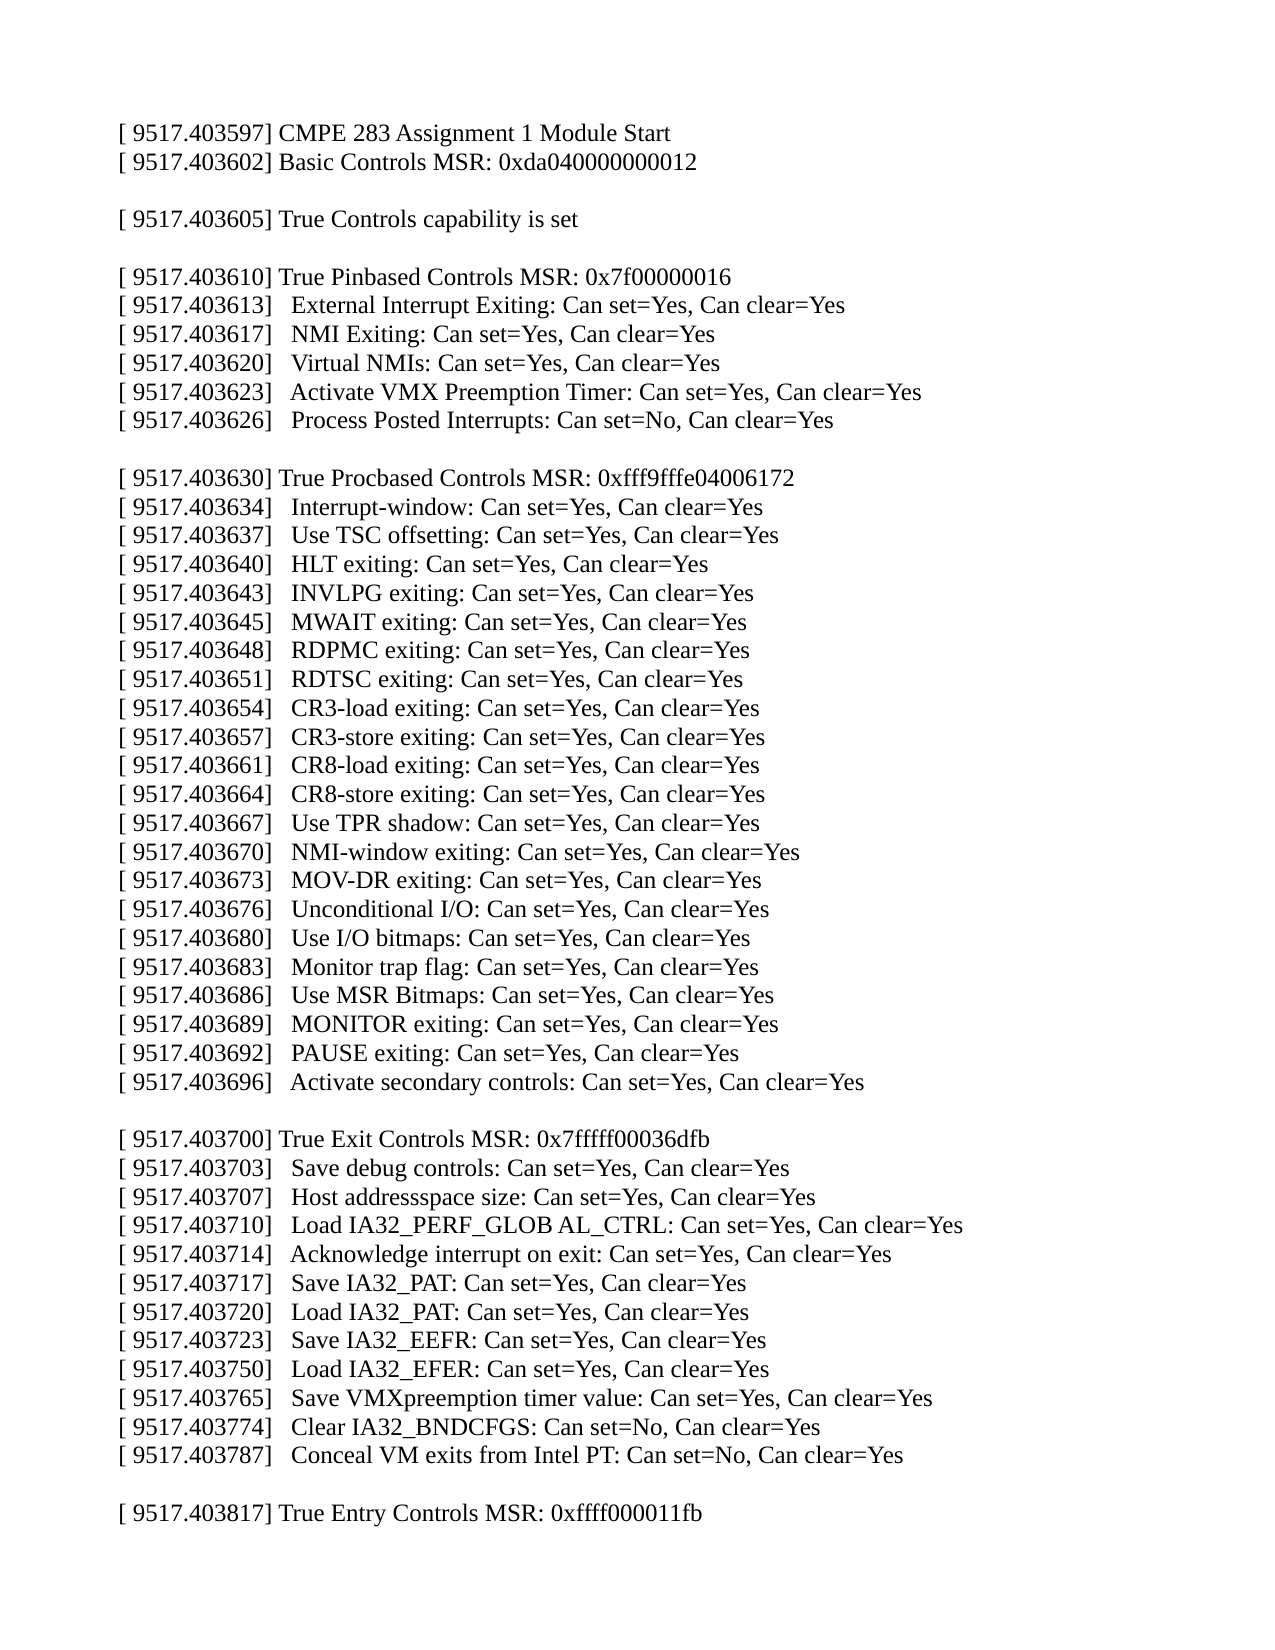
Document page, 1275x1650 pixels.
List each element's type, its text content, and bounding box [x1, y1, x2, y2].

text [ 9517.403643] INVLPG exiting: Can set=Yes, Can clear=Yes [118, 578, 1157, 607]
text [ 9517.403817] True Entry Controls MSR: 0xffff000011fb [118, 1498, 1157, 1527]
text [ 9517.403717] Save IA32_PAT: Can set=Yes, Can clear=Yes [118, 1268, 1157, 1297]
text [ 9517.403750] Load IA32_EFER: Can set=Yes, Can clear=Yes [118, 1354, 1157, 1383]
text [ 9517.403720] Load IA32_PAT: Can set=Yes, Can clear=Yes [118, 1297, 1157, 1326]
text [ 9517.403602] Basic Controls MSR: 0xda040000000012 [118, 147, 1157, 176]
text [ 9517.403623] Activate VMX Preemption Timer: Can set=Yes, Can clear=Yes [118, 377, 1157, 406]
text [ 9517.403648] RDPMC exiting: Can set=Yes, Can clear=Yes [118, 636, 1157, 664]
text [ 9517.403680] Use I/O bitmaps: Can set=Yes, Can clear=Yes [118, 923, 1157, 952]
text [ 9517.403710] Load IA32_PERF_GLOB AL_CTRL: Can set=Yes, Can clear=Yes [118, 1211, 1157, 1239]
text [ 9517.403645] MWAIT exiting: Can set=Yes, Can clear=Yes [118, 607, 1157, 636]
text [ 9517.403657] CR3-store exiting: Can set=Yes, Can clear=Yes [118, 722, 1157, 751]
text [ 9517.403700] True Exit Controls MSR: 0x7fffff00036dfb [118, 1124, 1157, 1153]
text [ 9517.403689] MONITOR exiting: Can set=Yes, Can clear=Yes [118, 1009, 1157, 1038]
text [ 9517.403613] External Interrupt Exiting: Can set=Yes, Can clear=Yes [118, 291, 1157, 319]
text [ 9517.403630] True Procbased Controls MSR: 0xfff9fffe04006172 [118, 463, 1157, 492]
text [ 9517.403597] CMPE 283 Assignment 1 Module Start [118, 118, 1157, 147]
text [ 9517.403765] Save VMXpreemption timer value: Can set=Yes, Can clear=Yes [118, 1383, 1157, 1412]
text [ 9517.403774] Clear IA32_BNDCFGS: Can set=No, Can clear=Yes [118, 1412, 1157, 1441]
text [ 9517.403617] NMI Exiting: Can set=Yes, Can clear=Yes [118, 319, 1157, 348]
text [ 9517.403651] RDTSC exiting: Can set=Yes, Can clear=Yes [118, 664, 1157, 693]
text [ 9517.403692] PAUSE exiting: Can set=Yes, Can clear=Yes [118, 1038, 1157, 1067]
text [ 9517.403707] Host addressspace size: Can set=Yes, Can clear=Yes [118, 1182, 1157, 1211]
text [ 9517.403787] Conceal VM exits from Intel PT: Can set=No, Can clear=Yes [118, 1441, 1157, 1469]
text [ 9517.403620] Virtual NMIs: Can set=Yes, Can clear=Yes [118, 348, 1157, 377]
text [ 9517.403610] True Pinbased Controls MSR: 0x7f00000016 [118, 262, 1157, 291]
text [ 9517.403683] Monitor trap flag: Can set=Yes, Can clear=Yes [118, 952, 1157, 981]
text [ 9517.403664] CR8-store exiting: Can set=Yes, Can clear=Yes [118, 779, 1157, 808]
text [ 9517.403676] Unconditional I/O: Can set=Yes, Can clear=Yes [118, 894, 1157, 923]
text [ 9517.403714] Acknowledge interrupt on exit: Can set=Yes, Can clear=Yes [118, 1239, 1157, 1268]
text [ 9517.403686] Use MSR Bitmaps: Can set=Yes, Can clear=Yes [118, 981, 1157, 1009]
text [ 9517.403626] Process Posted Interrupts: Can set=No, Can clear=Yes [118, 406, 1157, 434]
text [ 9517.403696] Activate secondary controls: Can set=Yes, Can clear=Yes [118, 1067, 1157, 1096]
text [ 9517.403634] Interrupt-window: Can set=Yes, Can clear=Yes [118, 492, 1157, 521]
text [ 9517.403605] True Controls capability is set [118, 204, 1157, 233]
text [ 9517.403670] NMI-window exiting: Can set=Yes, Can clear=Yes [118, 837, 1157, 866]
text [ 9517.403723] Save IA32_EEFR: Can set=Yes, Can clear=Yes [118, 1326, 1157, 1354]
text [ 9517.403661] CR8-load exiting: Can set=Yes, Can clear=Yes [118, 751, 1157, 779]
text [ 9517.403703] Save debug controls: Can set=Yes, Can clear=Yes [118, 1153, 1157, 1182]
text [ 9517.403640] HLT exiting: Can set=Yes, Can clear=Yes [118, 549, 1157, 578]
text [ 9517.403654] CR3-load exiting: Can set=Yes, Can clear=Yes [118, 693, 1157, 722]
text [ 9517.403667] Use TPR shadow: Can set=Yes, Can clear=Yes [118, 808, 1157, 837]
text [ 9517.403673] MOV-DR exiting: Can set=Yes, Can clear=Yes [118, 866, 1157, 894]
text [ 9517.403637] Use TSC offsetting: Can set=Yes, Can clear=Yes [118, 521, 1157, 549]
